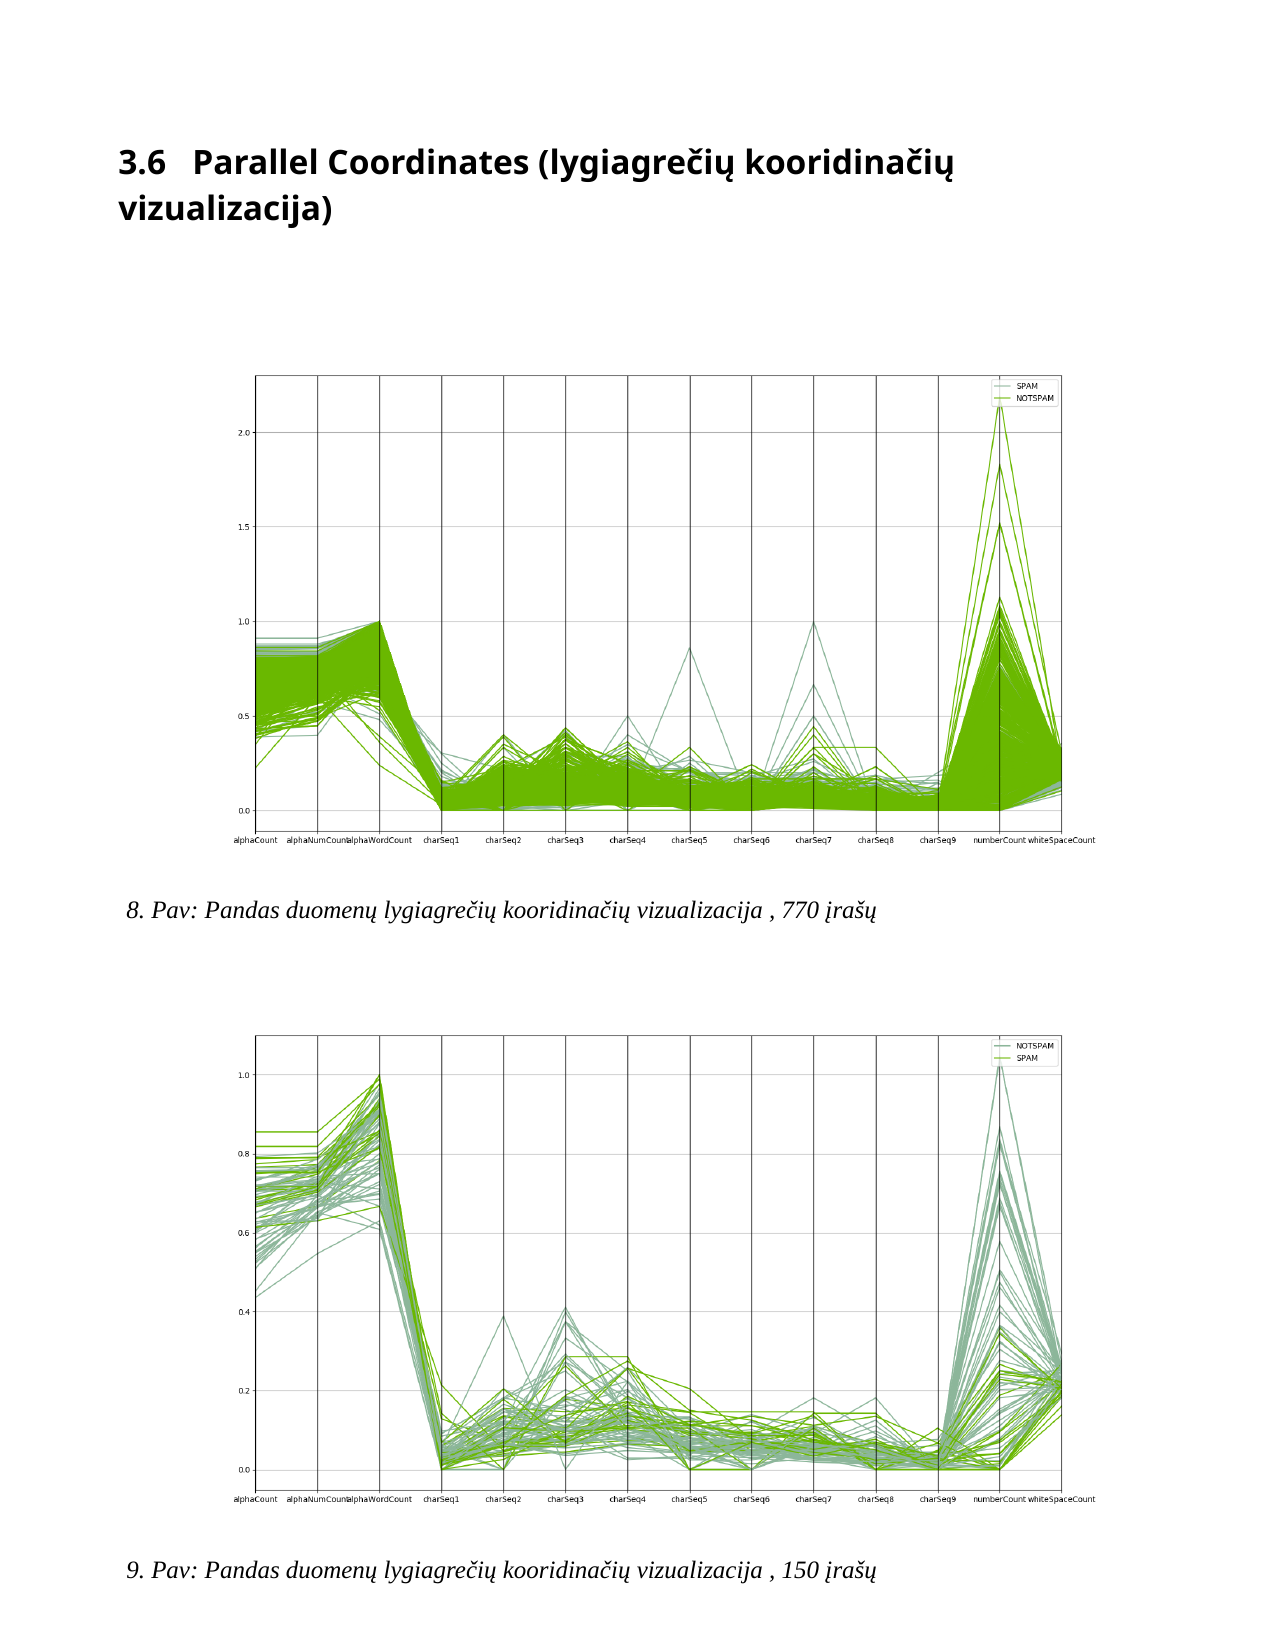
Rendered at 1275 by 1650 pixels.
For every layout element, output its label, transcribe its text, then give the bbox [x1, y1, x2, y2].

subtitle Parallel Coordinates (lygiagrečių kooridinačių vizualizacija) [118, 139, 1157, 230]
text [126, 937, 1165, 964]
text 8. Pav: Pandas duomenų lygiagrečių kooridinačių vizualizacija , 770 įrašų [126, 896, 1165, 924]
picture [126, 964, 1165, 1555]
picture [126, 305, 1165, 896]
text 9. Pav: Pandas duomenų lygiagrečių kooridinačių vizualizacija , 150 įrašų [126, 1555, 1165, 1584]
text [126, 277, 1165, 305]
